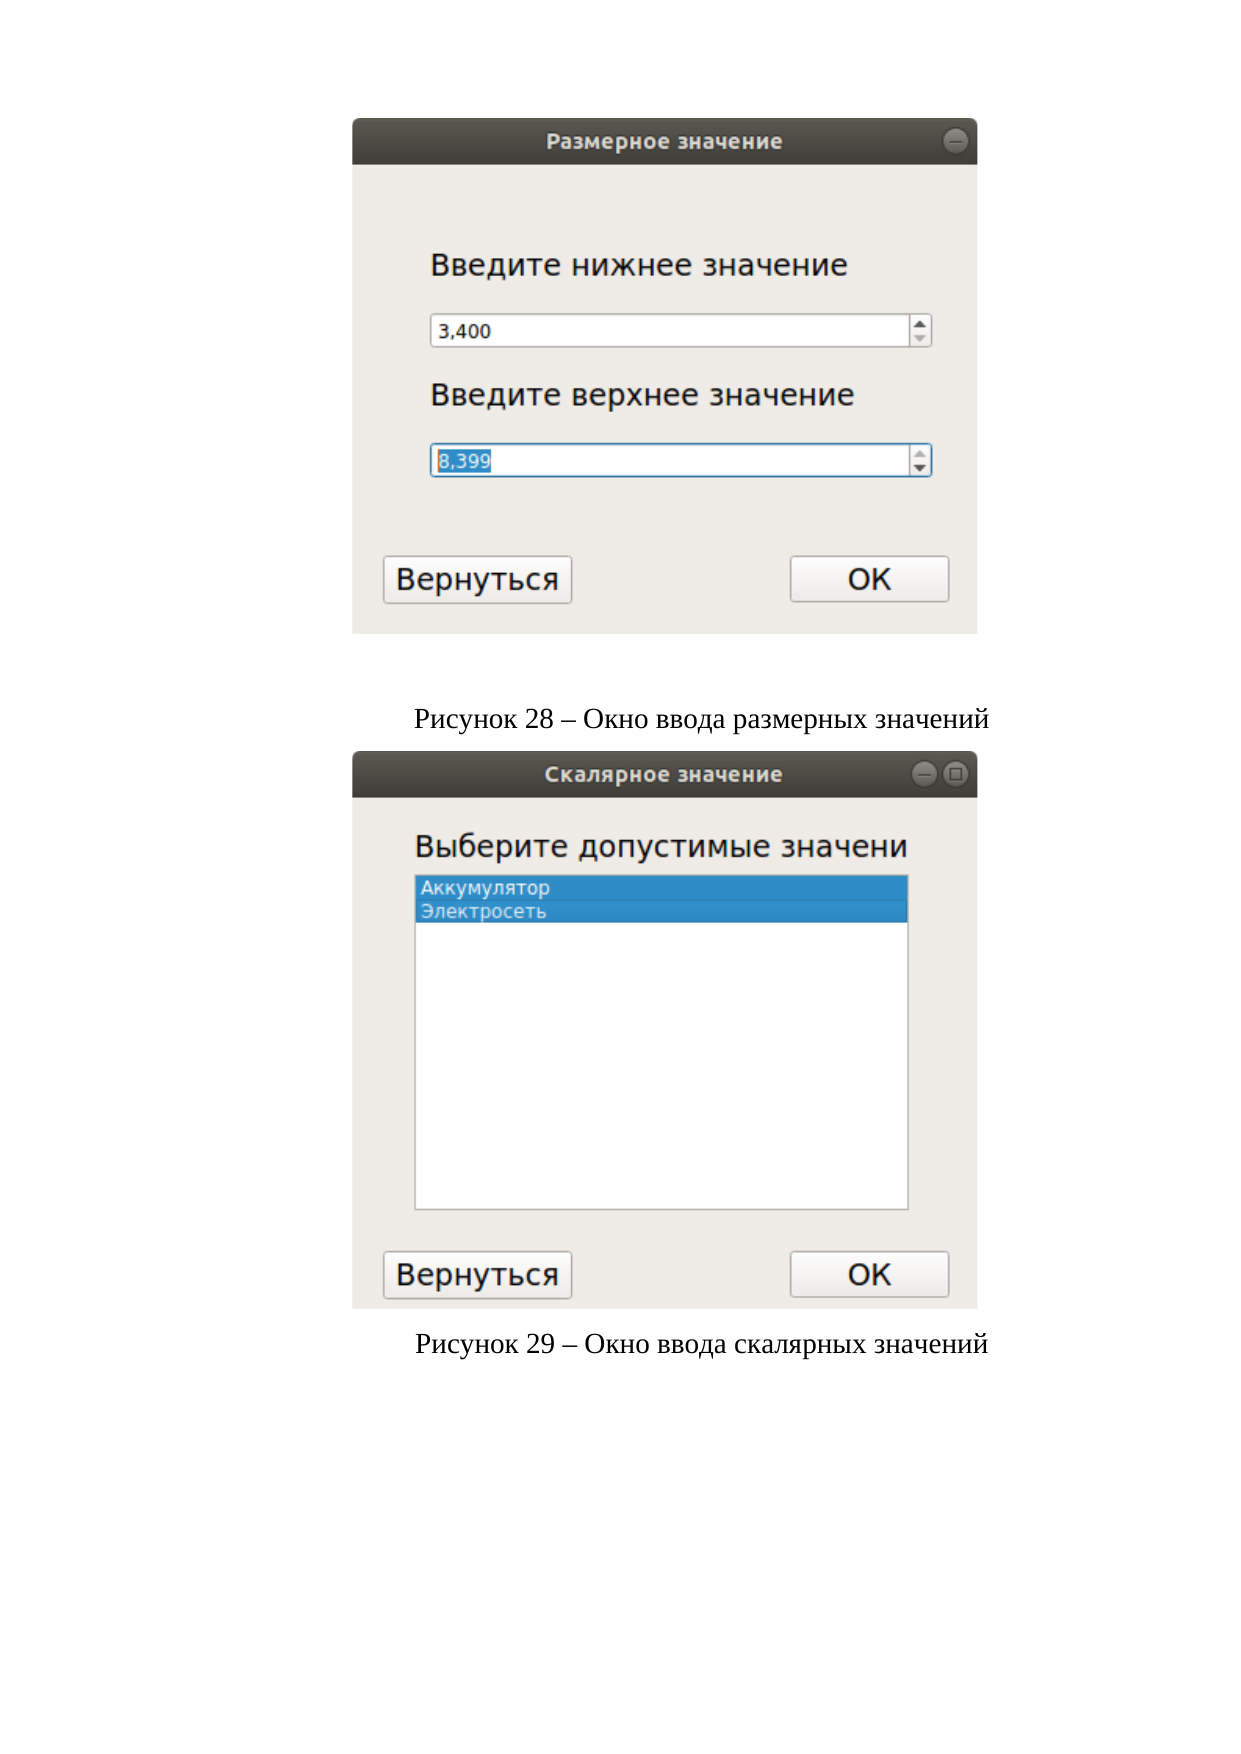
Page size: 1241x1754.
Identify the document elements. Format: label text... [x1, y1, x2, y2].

text Рисунок 29 – Окно ввода скалярных значений [177, 1255, 1152, 1359]
text Рисунок 28 – Окно ввода размерных значений [177, 701, 1152, 734]
picture [352, 118, 978, 634]
picture [352, 751, 978, 1309]
